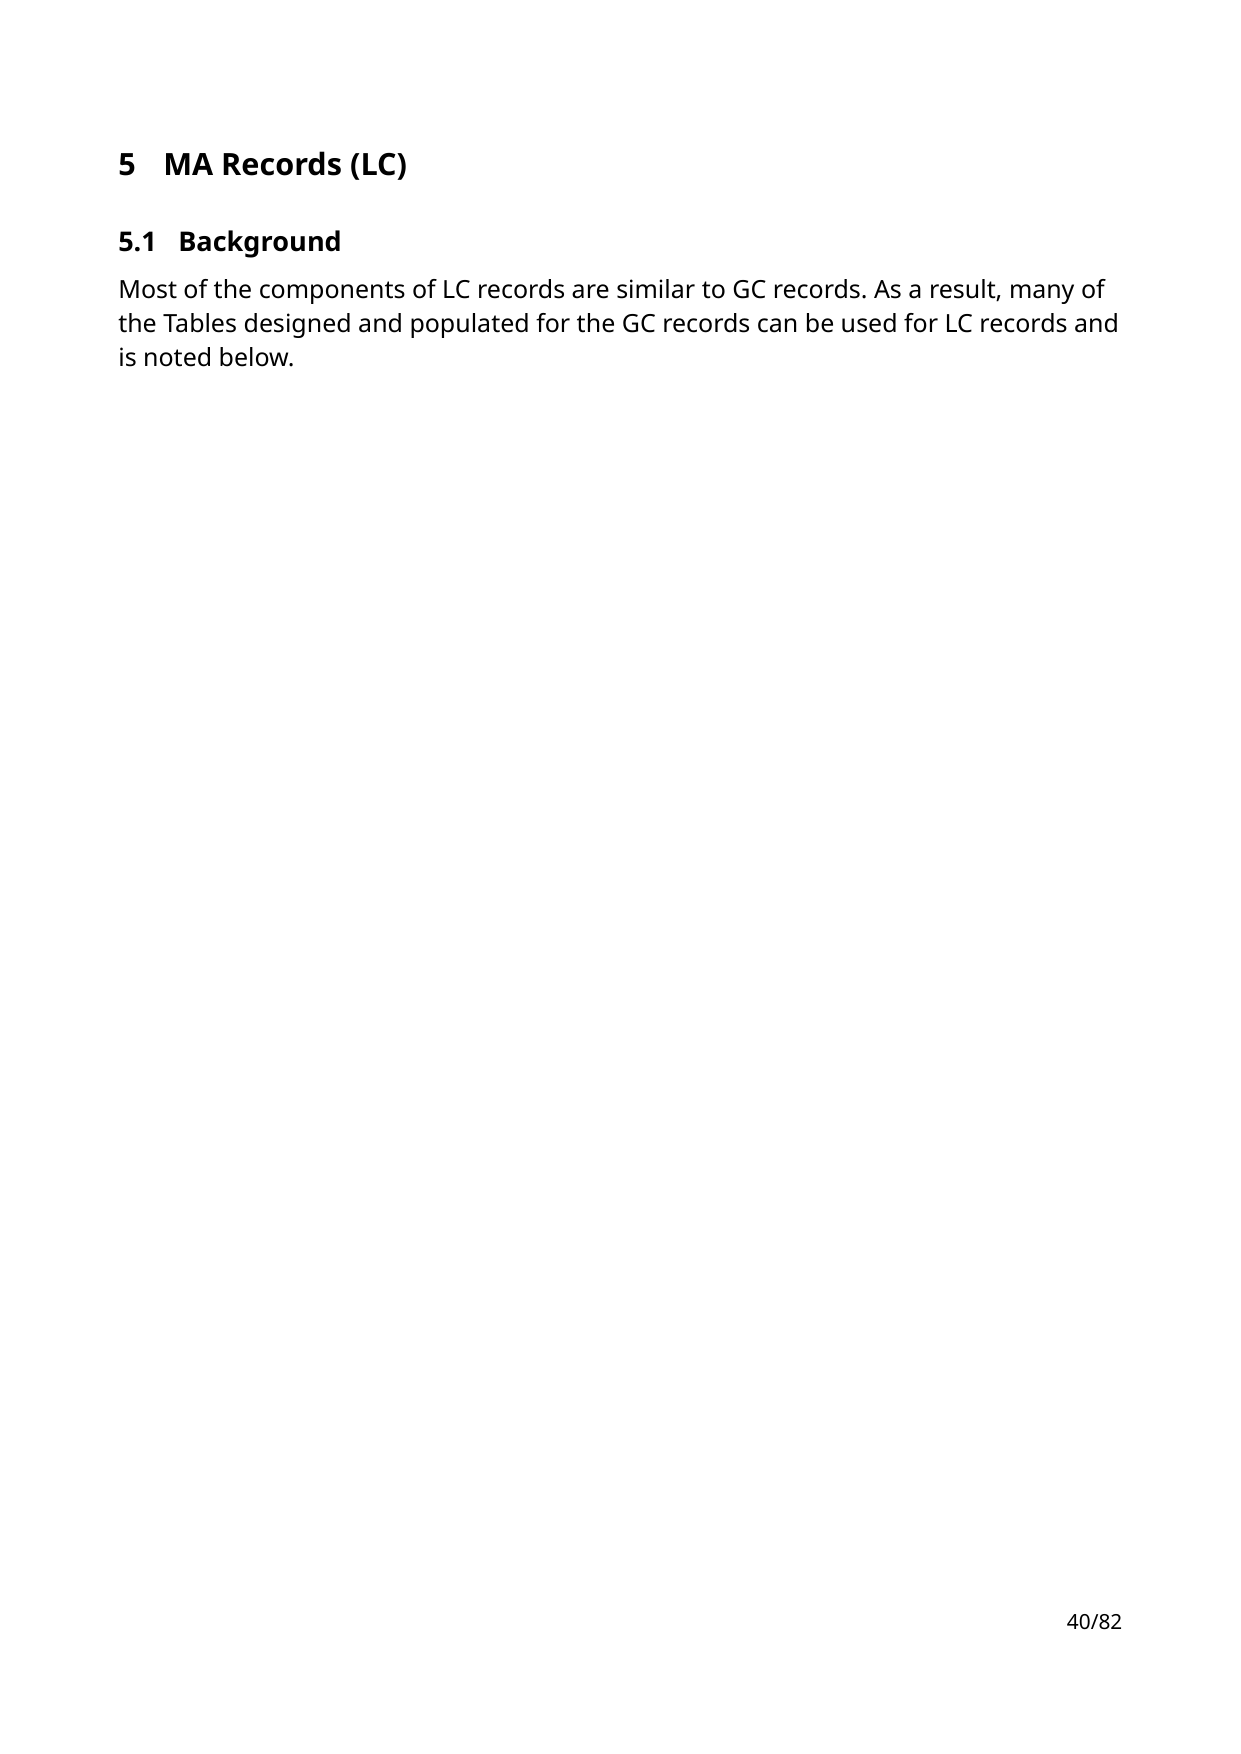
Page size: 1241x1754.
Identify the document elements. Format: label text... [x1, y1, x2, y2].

text Most of the components of LC records are similar to GC records. As a result, many of the Tables designed and populated for the GC records can be used for LC records and is noted below. [118, 272, 1122, 374]
subtitle Background [118, 222, 1122, 259]
subtitle MA Records (LC) [118, 143, 1122, 185]
